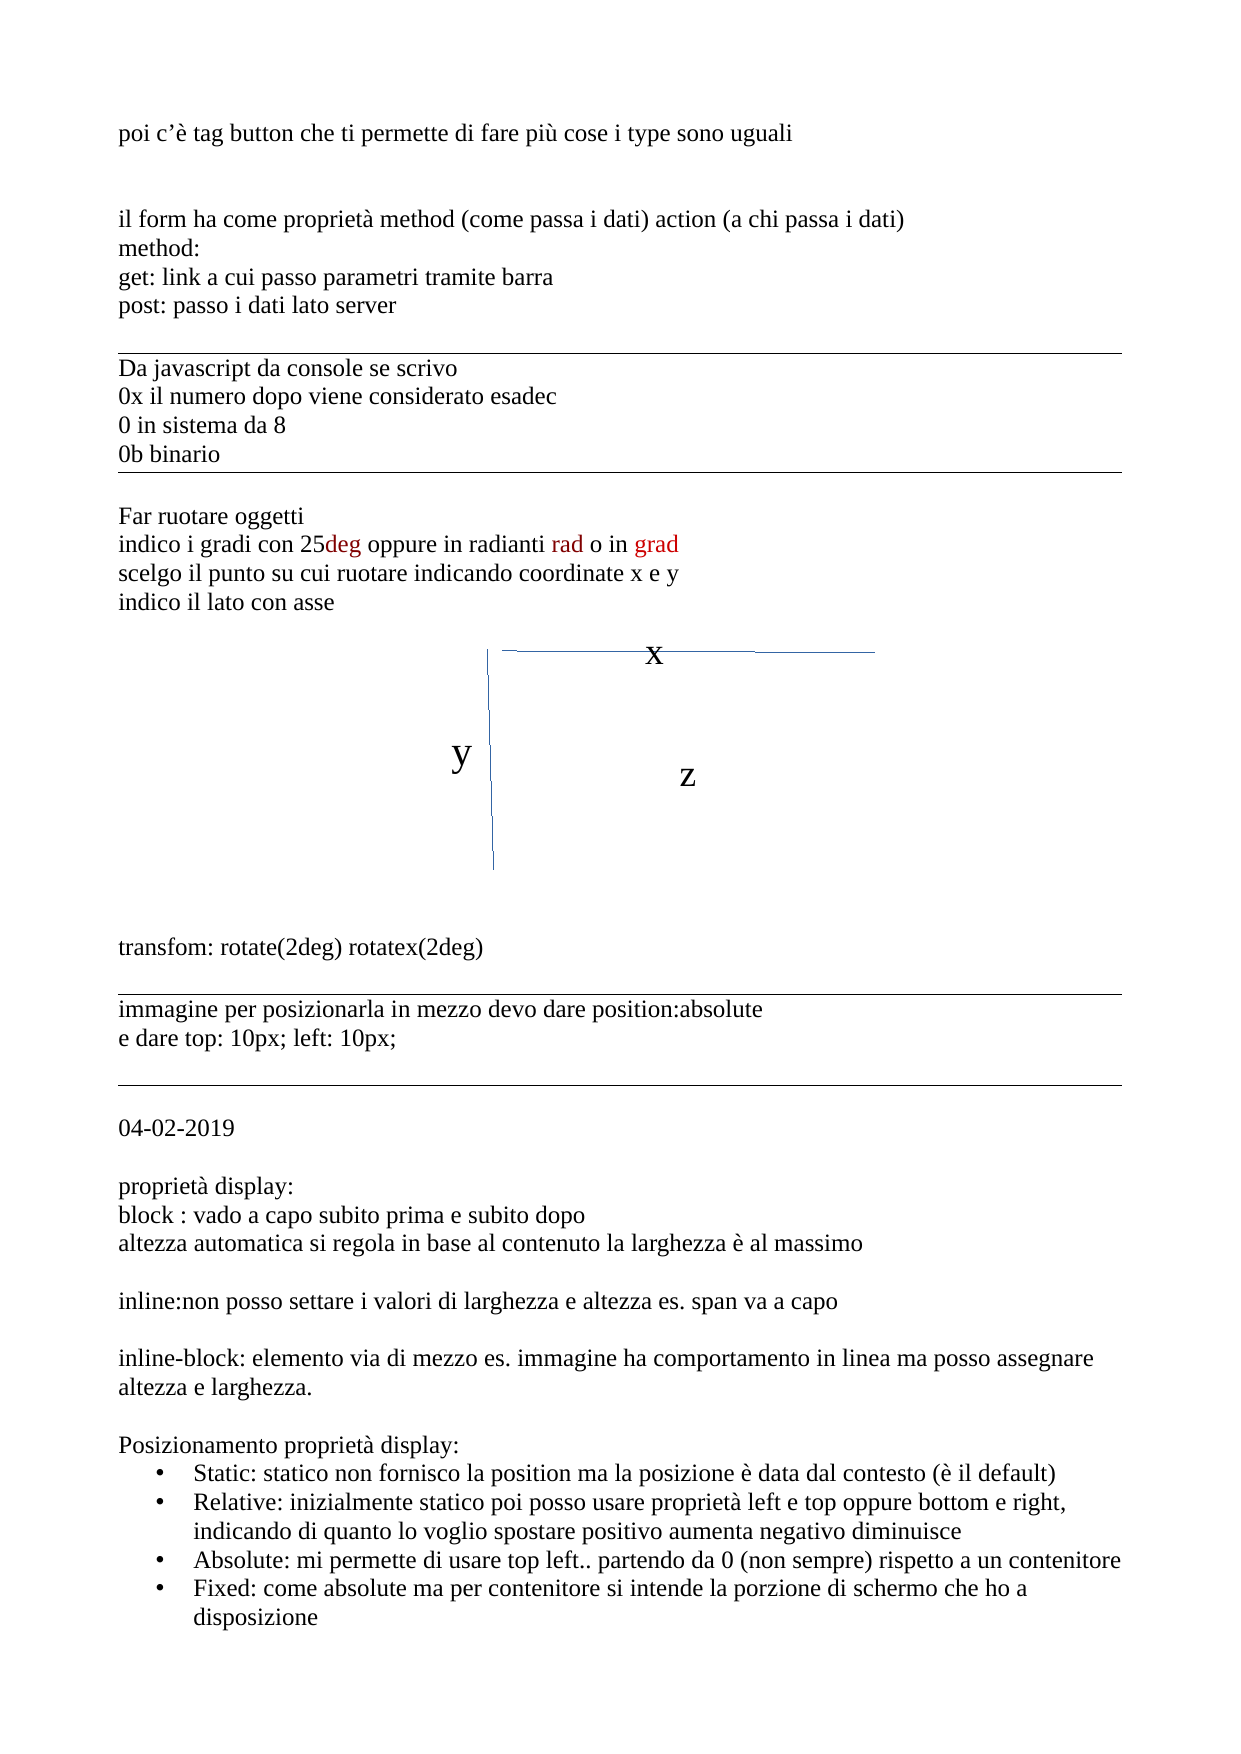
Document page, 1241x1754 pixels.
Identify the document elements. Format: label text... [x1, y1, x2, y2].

text Da javascript da console se scrivo [118, 354, 1122, 381]
text immagine per posizionarla in mezzo devo dare position:absolute [118, 995, 1122, 1023]
text e dare top: 10px; left: 10px; [118, 1023, 1122, 1052]
text post: passo i dati lato server [118, 291, 1122, 319]
text altezza automatica si regola in base al contenuto la larghezza è al massimo [118, 1228, 1122, 1257]
text transfom: rotate(2deg) rotatex(2deg) [118, 932, 1122, 961]
list Fixed: come absolute ma per contenitore si intende la porzione di schermo che ho a disposizione [156, 1573, 1122, 1631]
text scelgo il punto su cui ruotare indicando coordinate x e y [118, 558, 1122, 587]
text 0 in sistema da 8 [118, 410, 1122, 439]
text poi c’è tag button che ti permette di fare più cose i type sono uguali [118, 118, 1122, 147]
list Static: statico non fornisco la position ma la posizione è data dal contesto (è il default) [156, 1458, 1122, 1487]
text 04-02-2019 [118, 1113, 1122, 1142]
text inline-block: elemento via di mezzo es. immagine ha comportamento in linea ma posso assegnare altezza e larghezza. [118, 1343, 1122, 1401]
text Far ruotare oggetti [118, 501, 1122, 529]
text get: link a cui passo parametri tramite barra [118, 262, 1122, 291]
list Absolute: mi permette di usare top left.. partendo da 0 (non sempre) rispetto a un contenitore [156, 1545, 1122, 1573]
text 0b binario [118, 439, 1122, 472]
text Posizionamento proprietà display: [118, 1430, 1122, 1458]
text 0x il numero dopo viene considerato esadec [118, 381, 1122, 410]
text indico il lato con asse [118, 587, 1122, 616]
list Relative: inizialmente statico poi posso usare proprietà left e top oppure bottom e right, indicando di quanto lo voglio spostare positivo aumenta negativo diminuisce [156, 1487, 1122, 1545]
text indico i gradi con 25deg oppure in radianti rad o in grad [118, 529, 1122, 558]
text il form ha come proprietà method (come passa i dati) action (a chi passa i dati) [118, 204, 1122, 233]
text method: [118, 233, 1122, 262]
text proprietà display: [118, 1171, 1122, 1200]
text block : vado a capo subito prima e subito dopo [118, 1200, 1122, 1228]
text inline:non posso settare i valori di larghezza e altezza es. span va a capo [118, 1286, 1122, 1315]
